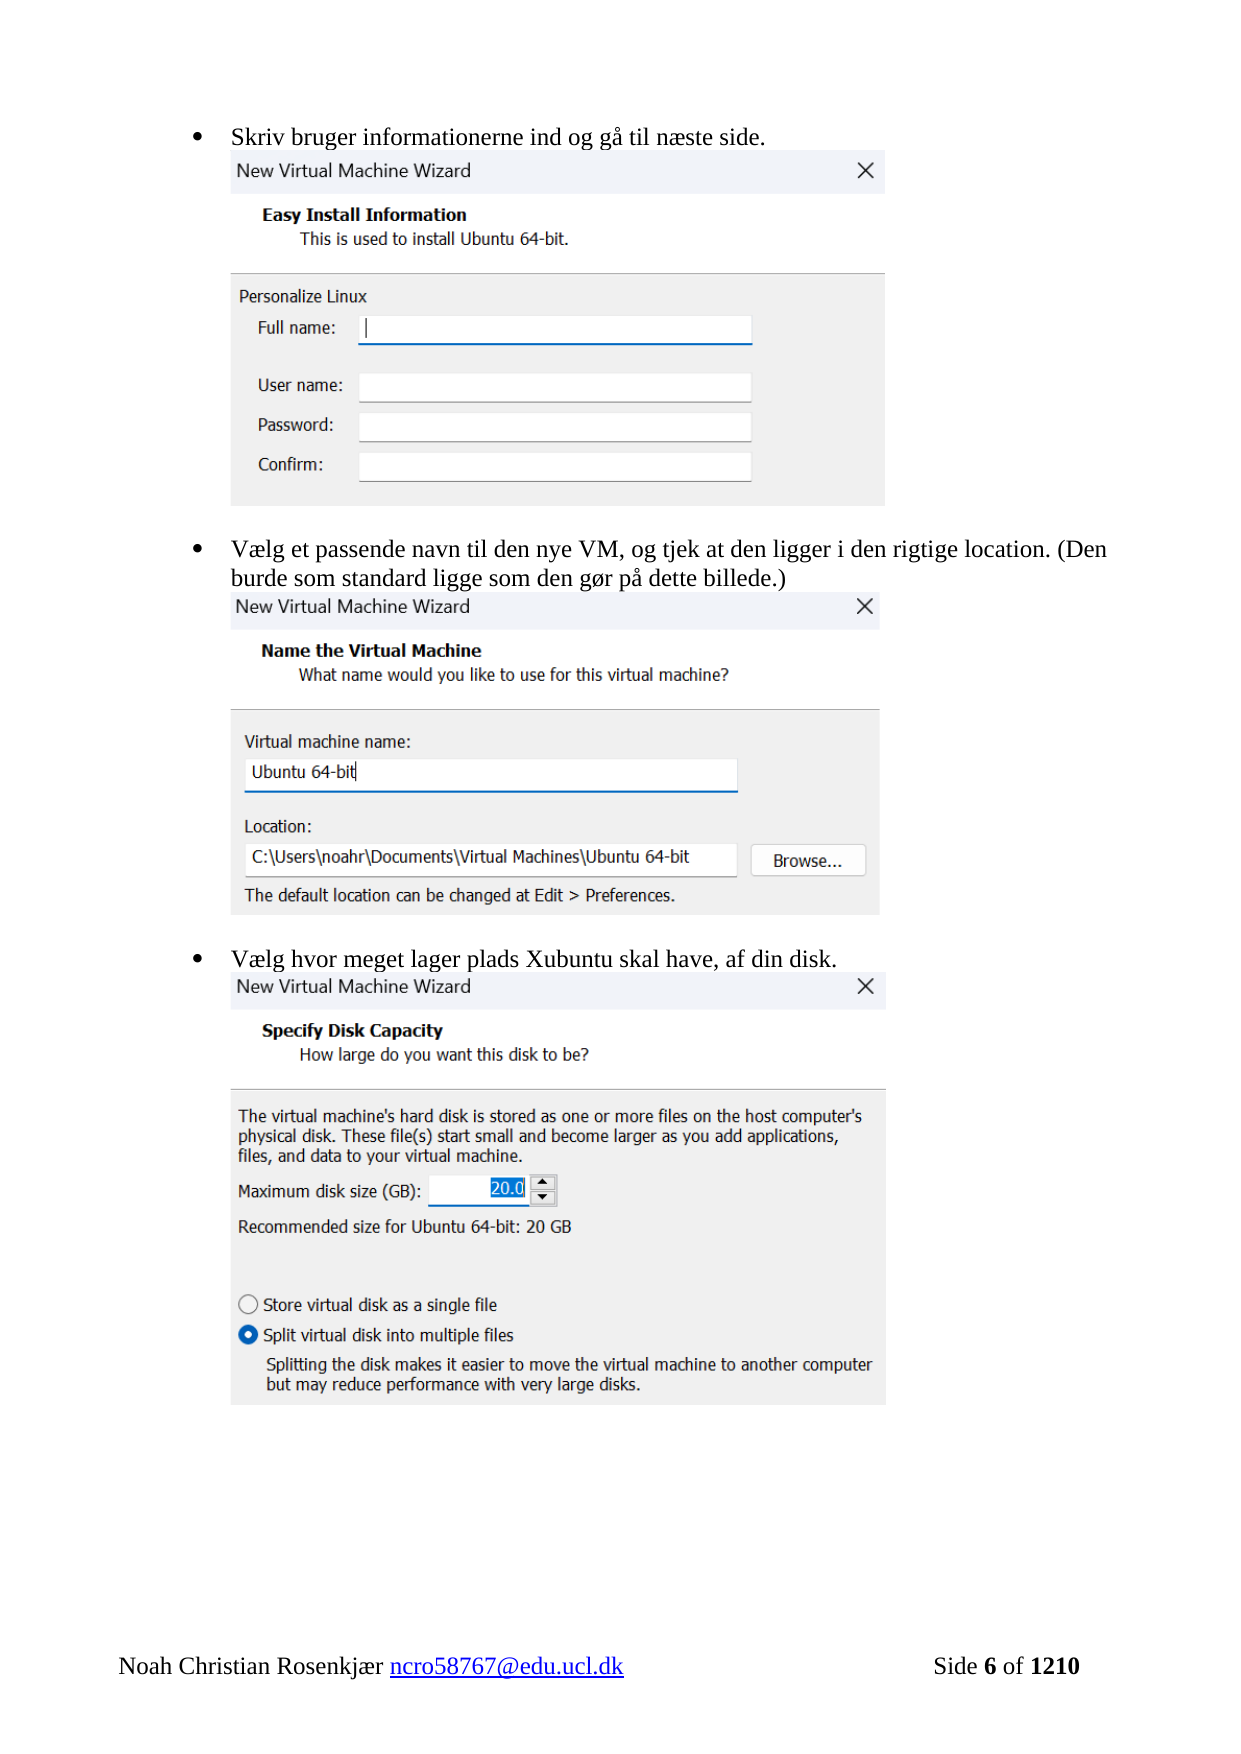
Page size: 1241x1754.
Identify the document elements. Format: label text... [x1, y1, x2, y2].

list Vælg et passende navn til den nye VM, og tjek at den ligger i den rigtige location. (Den burde som standard ligge som den gør på dette billede.) [193, 534, 1122, 944]
list Skriv bruger informationerne ind og gå til næste side. [193, 122, 1122, 534]
picture [230, 972, 886, 1405]
picture [230, 592, 880, 915]
list Vælg hvor meget lager plads Xubuntu skal have, af din disk. [193, 944, 1122, 1577]
picture [230, 150, 885, 506]
